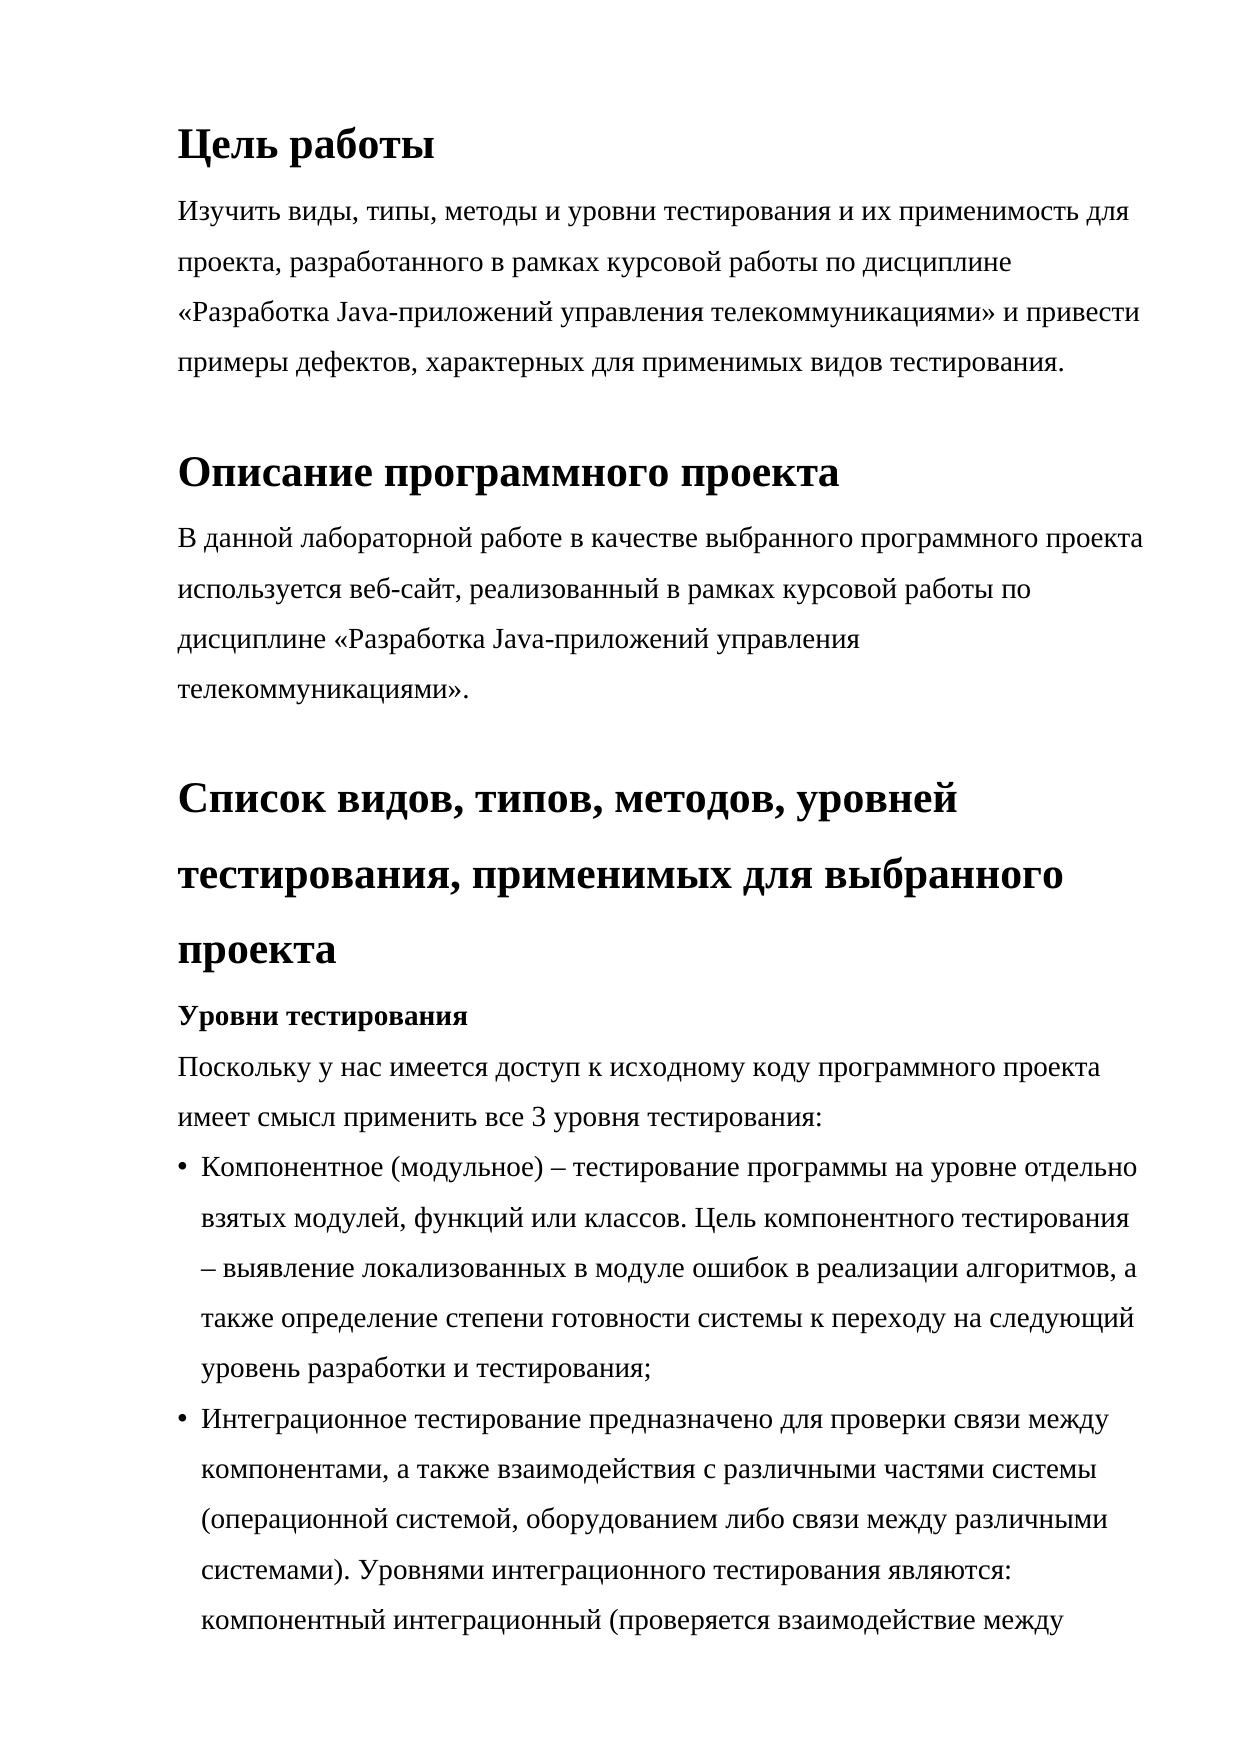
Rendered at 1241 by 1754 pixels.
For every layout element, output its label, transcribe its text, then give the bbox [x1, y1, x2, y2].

list Интеграционное тестирование предназначено для проверки связи между компонентами, а также взаимодействия с различными частями системы (операционной системой, оборудованием либо связи между различными системами). Уровнями интеграционного тестирования являются: компонентный интеграционный (проверяется взаимодействие между [177, 1401, 1152, 1636]
text Описание программного проекта [177, 445, 1152, 495]
text Изучить виды, типы, методы и уровни тестирования и их применимость для проекта, разработанного в рамках курсовой работы по дисциплине «Разработка Java-приложений управления телекоммуникациями» и привести примеры дефектов, характерных для применимых видов тестирования. [177, 193, 1152, 378]
text Поскольку у нас имеется доступ к исходному коду программного проекта имеет смысл применить все 3 уровня тестирования: [177, 1049, 1152, 1132]
text Список видов, типов, методов, уровней тестирования, применимых для выбранного проекта [177, 772, 1152, 973]
list Компонентное (модульное) – тестирование программы на уровне отдельно взятых модулей, функций или классов. Цель компонентного тестирования – выявление локализованных в модуле ошибок в реализации алгоритмов, а также определение степени готовности системы к переходу на следующий уровень разработки и тестирования; [177, 1149, 1152, 1384]
text В данной лабораторной работе в качестве выбранного программного проекта используется веб-сайт, реализованный в рамках курсовой работы по дисциплине «Разработка Java-приложений управления телекоммуникациями». [177, 521, 1152, 705]
text Цель работы [177, 118, 1152, 168]
text Уровни тестирования [177, 998, 1152, 1032]
